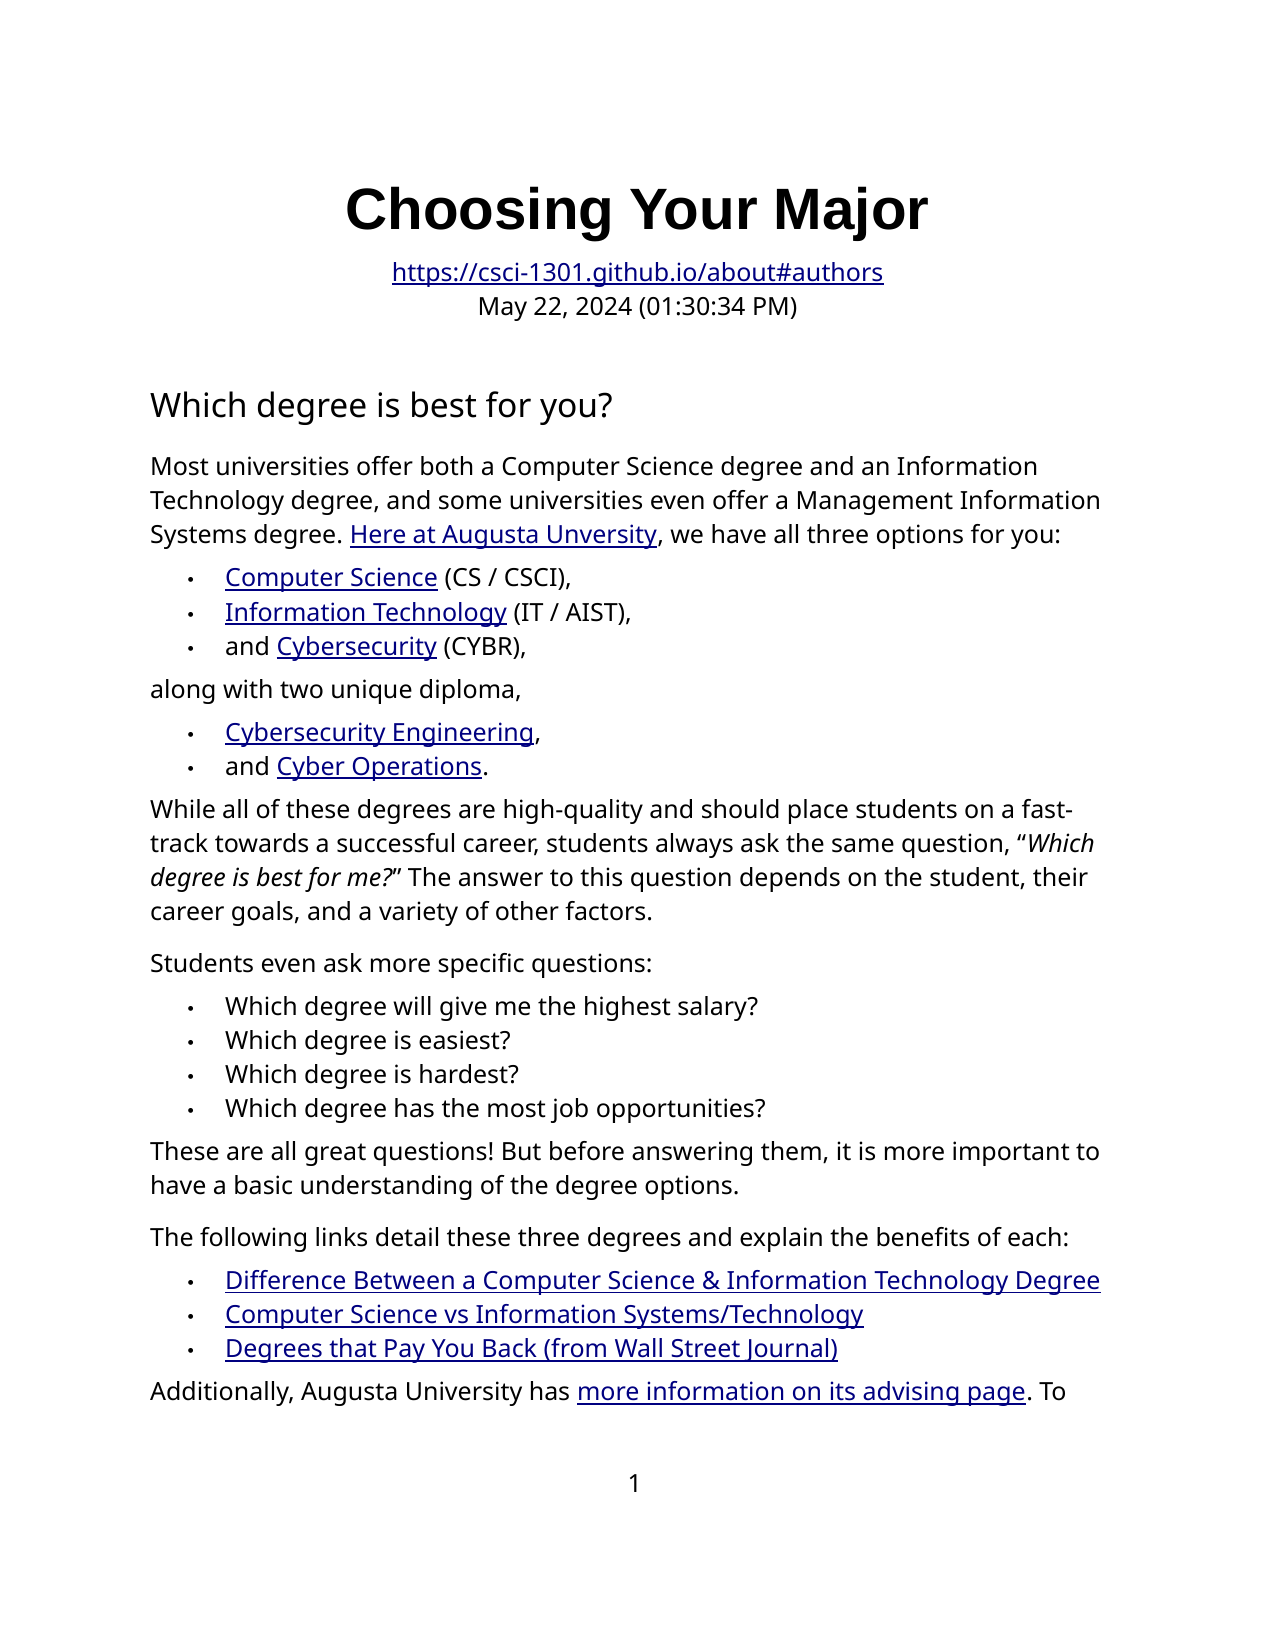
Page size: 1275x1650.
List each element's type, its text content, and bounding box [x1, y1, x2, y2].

list Cybersecurity Engineering, [187, 714, 1125, 748]
text May 22, 2024 (01:30:34 PM) [150, 289, 1125, 323]
text https://csci-1301.github.io/about#authors [150, 254, 1125, 289]
list Information Technology (IT / AIST), [187, 594, 1125, 628]
list Which degree is easiest? [187, 1023, 1125, 1057]
list and Cybersecurity (CYBR), [187, 628, 1125, 662]
text While all of these degrees are high-quality and should place students on a fast-track towards a successful career, students always ask the same question, “Which degree is best for me?” The answer to this question depends on the student, their career goals, and a variety of other factors. [150, 791, 1125, 928]
text These are all great questions! But before answering them, it is more important to have a basic understanding of the degree options. [150, 1134, 1125, 1202]
list Degrees that Pay You Back (from Wall Street Journal) [187, 1331, 1125, 1365]
list Which degree will give me the highest salary? [187, 988, 1125, 1023]
list Which degree has the most job opportunities? [187, 1091, 1125, 1125]
text Most universities offer both a Computer Science degree and an Information Technology degree, and some universities even offer a Management Information Systems degree. Here at Augusta Unversity, we have all three options for you: [150, 449, 1125, 551]
list Computer Science (CS / CSCI), [187, 560, 1125, 594]
text along with two unique diploma, [150, 671, 1125, 705]
text Students even ask more specific questions: [150, 946, 1125, 979]
subtitle Which degree is best for you? [150, 382, 1125, 427]
title Choosing Your Major [150, 175, 1125, 242]
text The following links detail these three degrees and explain the benefits of each: [150, 1220, 1125, 1254]
list and Cyber Operations. [187, 748, 1125, 782]
list Difference Between a Computer Science & Information Technology Degree [187, 1263, 1125, 1297]
list Which degree is hardest? [187, 1057, 1125, 1091]
list Computer Science vs Information Systems/Technology [187, 1297, 1125, 1331]
text Additionally, Augusta University has more information on its advising page. To [150, 1374, 1125, 1408]
